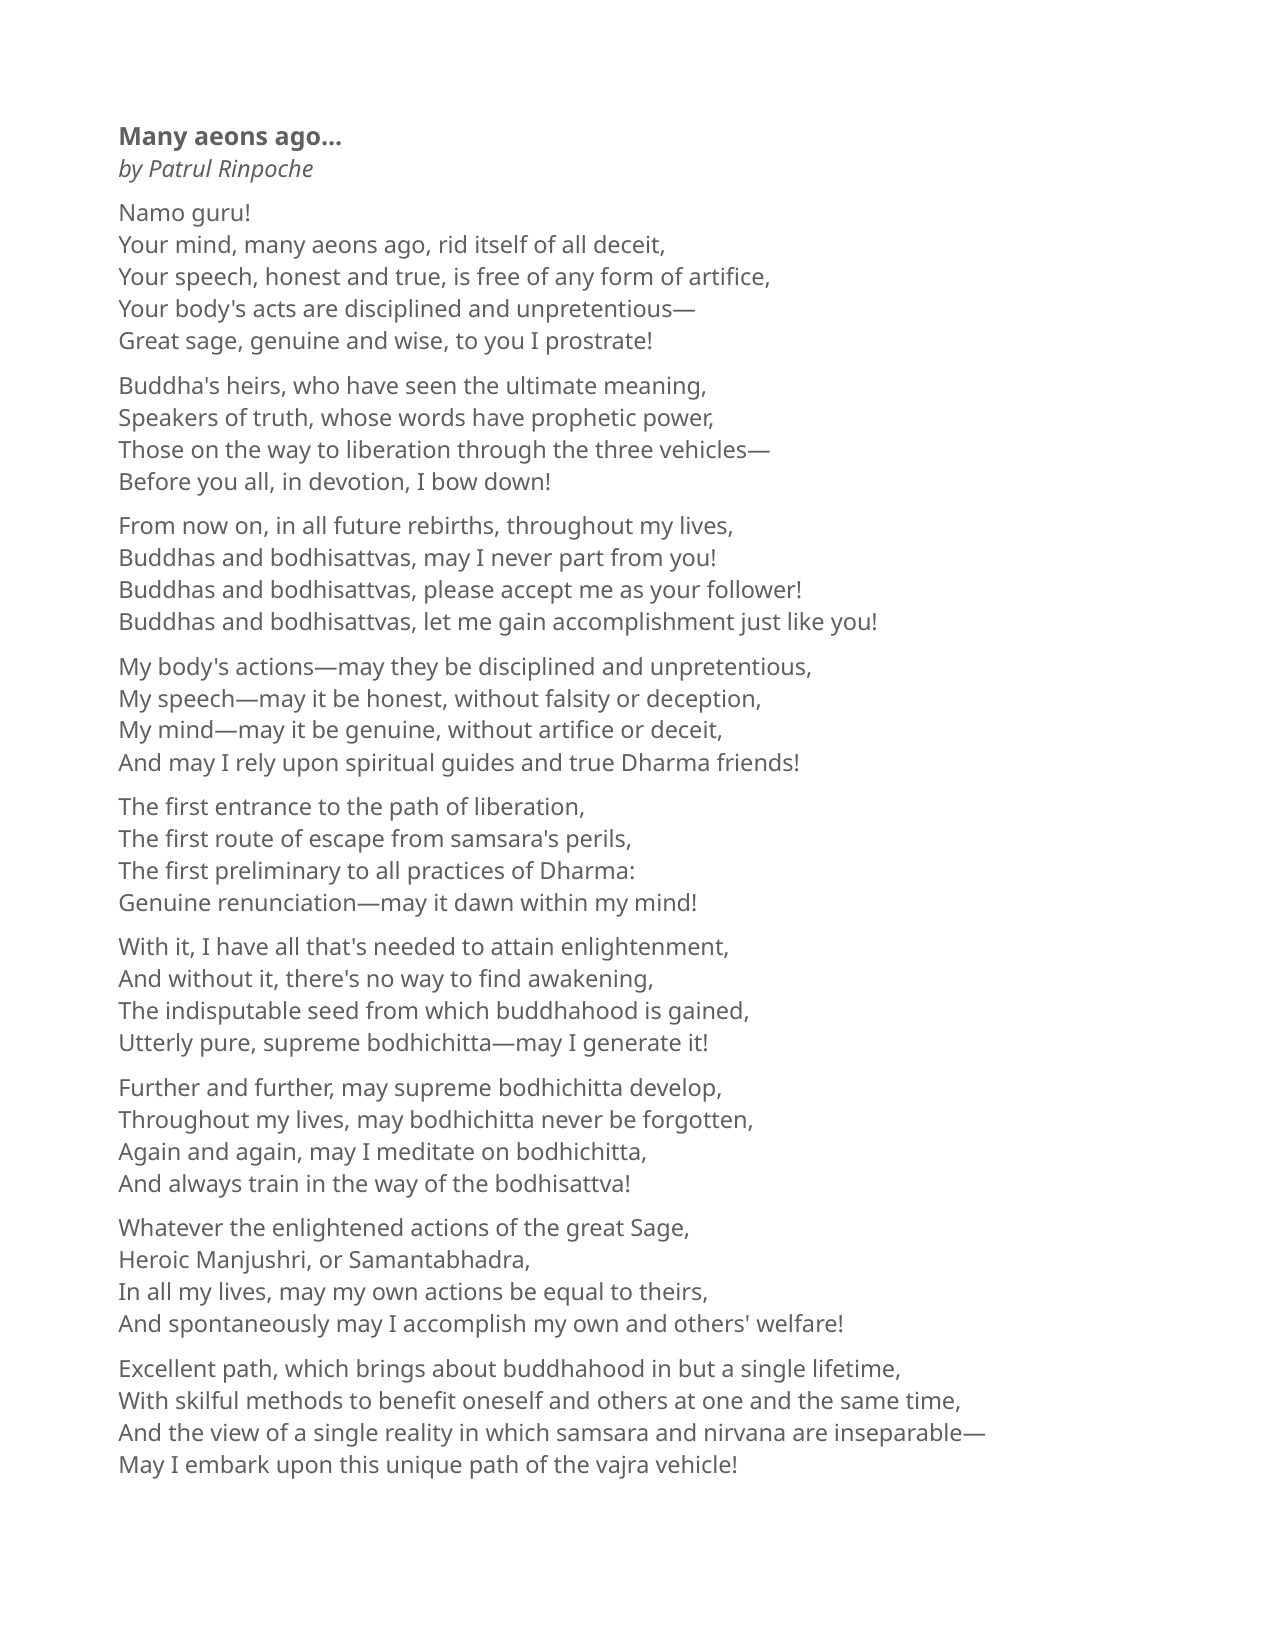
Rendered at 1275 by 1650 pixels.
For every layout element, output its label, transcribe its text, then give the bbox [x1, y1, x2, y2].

text Your mind, many aeons ago, rid itself of all deceit, Your speech, honest and true, is free of any form of artifice, Your body's acts are disciplined and unpretentious— Great sage, genuine and wise, to you I prostrate! [118, 229, 1157, 357]
text Whatever the enlightened actions of the great Sage, Heroic Manjushri, or Samantabhadra, In all my lives, may my own actions be equal to theirs, And spontaneously may I accomplish my own and others' welfare! [118, 1212, 1157, 1339]
text With it, I have all that's needed to attain enlightenment, And without it, there's no way to find awakening, The indisputable seed from which buddhahood is gained, Utterly pure, supreme bodhichitta—may I generate it! [118, 931, 1157, 1059]
text Further and further, may supreme bodhichitta develop, Throughout my lives, may bodhichitta never be forgotten, Again and again, may I meditate on bodhichitta, And always train in the way of the bodhisattva! [118, 1071, 1157, 1199]
subtitle Many aeons ago... [118, 118, 1157, 152]
text by Patrul Rinpoche [118, 152, 1157, 184]
text Buddha's heirs, who have seen the ultimate meaning, Speakers of truth, whose words have prophetic power, Those on the way to liberation through the three vehicles— Before you all, in devotion, I bow down! [118, 369, 1157, 497]
text The first entrance to the path of liberation, The first route of escape from samsara's perils, The first preliminary to all practices of Dharma: Genuine renunciation—may it dawn within my mind! [118, 790, 1157, 918]
text From now on, in all future rebirths, throughout my lives, Buddhas and bodhisattvas, may I never part from you! Buddhas and bodhisattvas, please accept me as your follower! Buddhas and bodhisattvas, let me gain accomplishment just like you! [118, 509, 1157, 637]
text Namo guru! [118, 197, 1157, 229]
text Excellent path, which brings about buddhahood in but a single lifetime, With skilful methods to benefit oneself and others at one and the same time, And the view of a single reality in which samsara and nirvana are inseparable— May I embark upon this unique path of the vajra vehicle! [118, 1352, 1157, 1480]
text My body's actions—may they be disciplined and unpretentious, My speech—may it be honest, without falsity or deception, My mind—may it be genuine, without artifice or deceit, And may I rely upon spiritual guides and true Dharma friends! [118, 650, 1157, 778]
